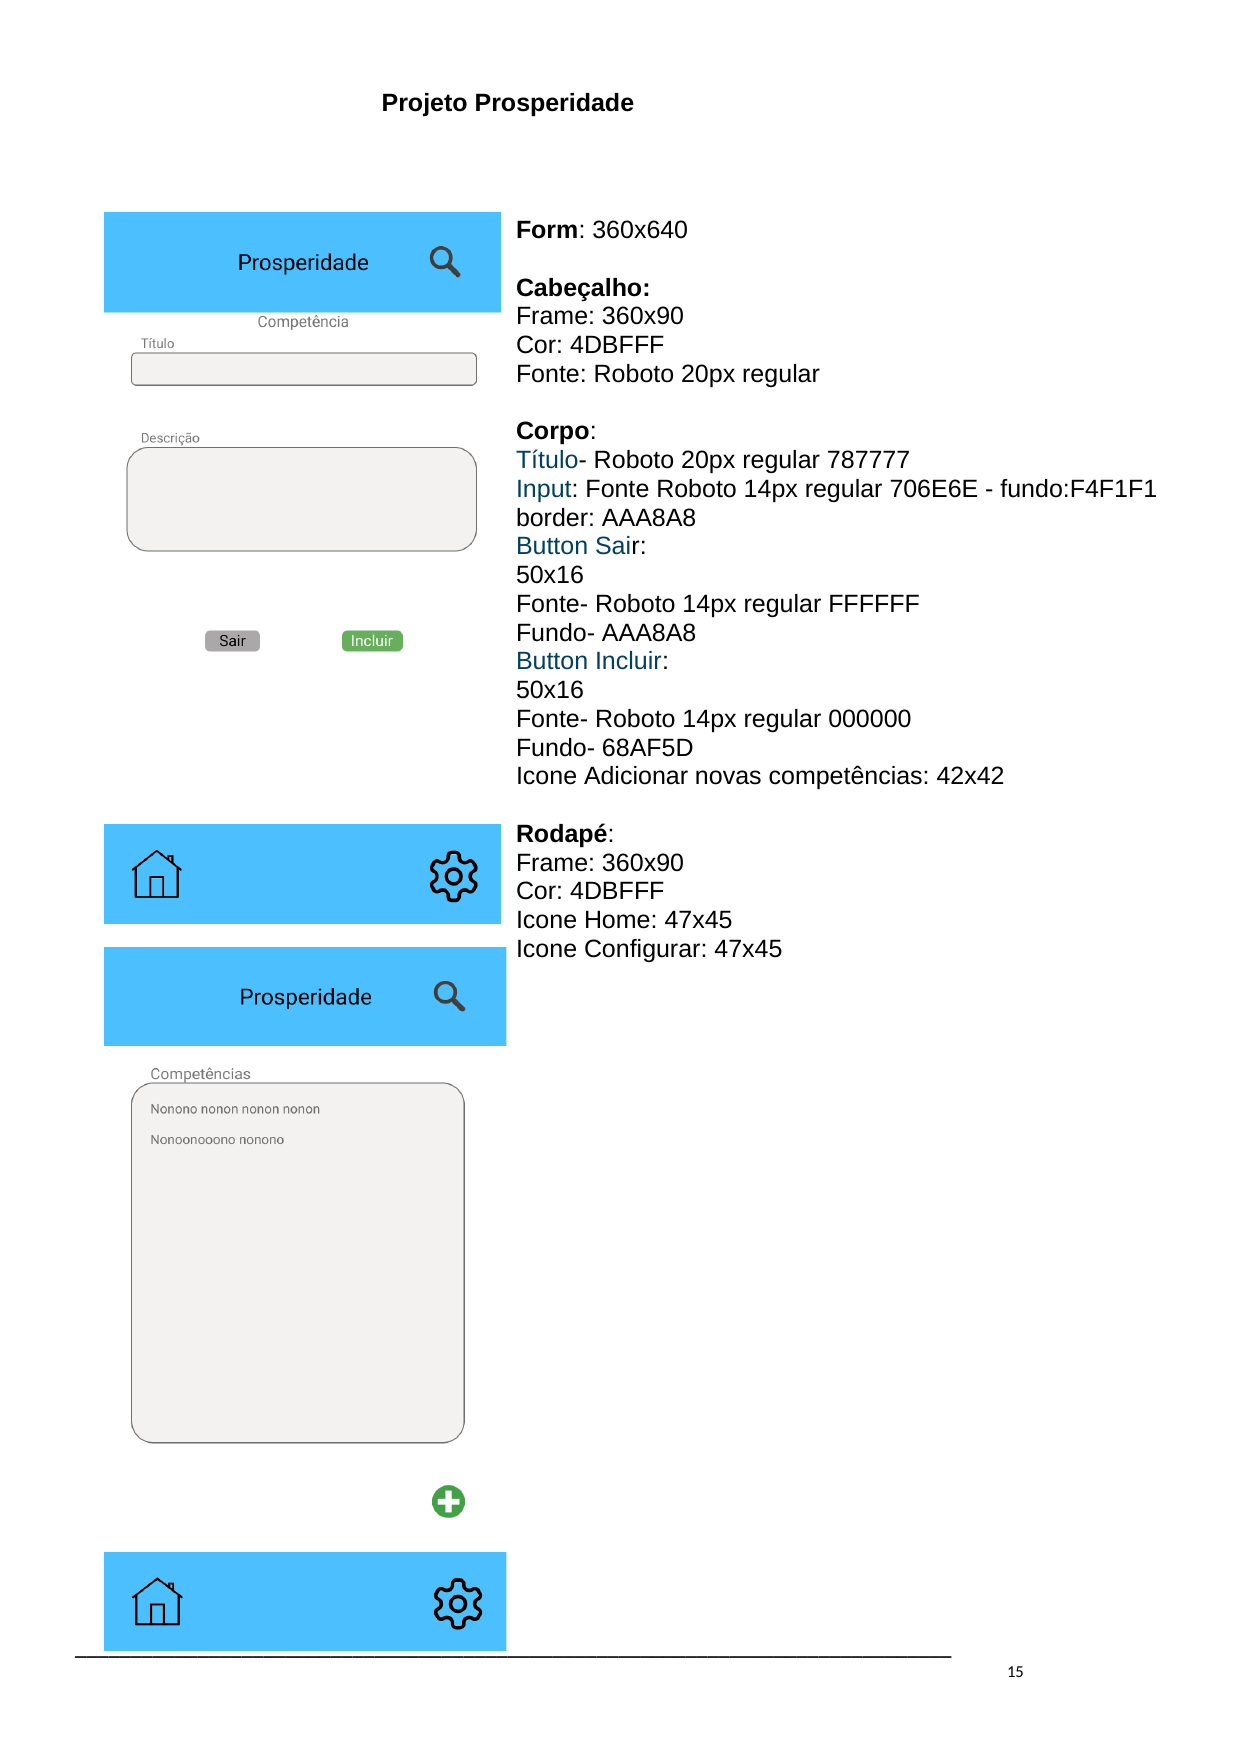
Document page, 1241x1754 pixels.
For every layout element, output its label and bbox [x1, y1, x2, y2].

picture [104, 947, 507, 1651]
picture [104, 212, 502, 924]
